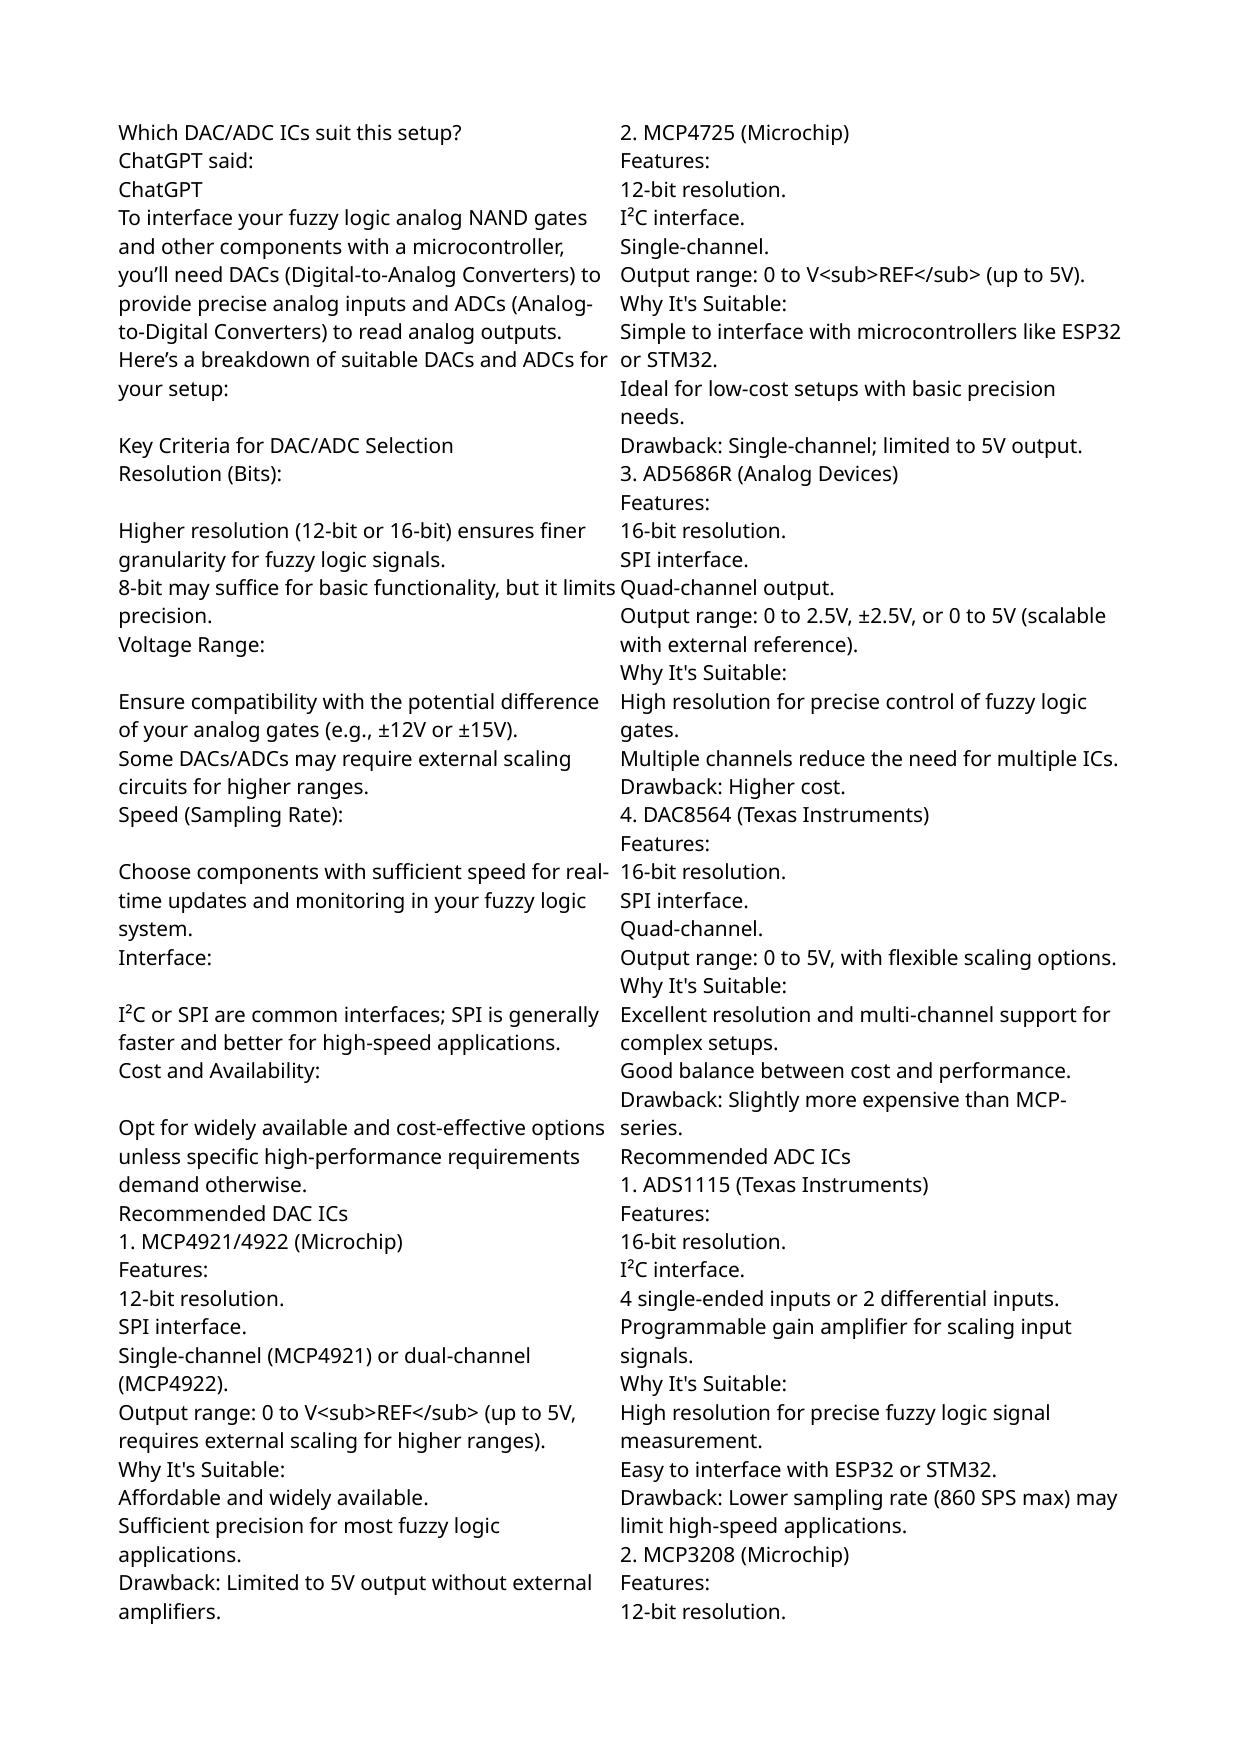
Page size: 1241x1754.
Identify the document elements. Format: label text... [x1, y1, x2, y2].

text Why It's Suitable: [620, 1369, 1122, 1398]
text Output range: 0 to V<sub>REF</sub> (up to 5V, requires external scaling for higher ranges). [118, 1398, 620, 1455]
text Choose components with sufficient speed for real-time updates and monitoring in your fuzzy logic system. [118, 857, 620, 943]
text 12-bit resolution. [620, 175, 1122, 203]
text Opt for widely available and cost-effective options unless specific high-performance requirements demand otherwise. [118, 1113, 620, 1199]
text I²C interface. [620, 203, 1122, 232]
text Recommended ADC ICs [620, 1142, 1122, 1170]
text Good balance between cost and performance. [620, 1057, 1122, 1085]
text Quad-channel output. [620, 573, 1122, 602]
text Features: [620, 1568, 1122, 1597]
text Sufficient precision for most fuzzy logic applications. [118, 1512, 620, 1568]
text 16-bit resolution. [620, 516, 1122, 545]
text Features: [620, 829, 1122, 857]
text 16-bit resolution. [620, 1227, 1122, 1256]
text Features: [620, 488, 1122, 516]
text 2. MCP3208 (Microchip) [620, 1540, 1122, 1568]
text Ideal for low-cost setups with basic precision needs. [620, 374, 1122, 431]
text 1. MCP4921/4922 (Microchip) [118, 1227, 620, 1256]
text To interface your fuzzy logic analog NAND gates and other components with a microcontroller, you’ll need DACs (Digital-to-Analog Converters) to provide precise analog inputs and ADCs (Analog-to-Digital Converters) to read analog outputs. Here’s a breakdown of suitable DACs and ADCs for your setup: [118, 203, 620, 402]
text 3. AD5686R (Analog Devices) [620, 459, 1122, 488]
text Drawback: Higher cost. [620, 772, 1122, 801]
text ChatGPT [118, 175, 620, 203]
text I²C or SPI are common interfaces; SPI is generally faster and better for high-speed applications. [118, 1000, 620, 1057]
text Output range: 0 to V<sub>REF</sub> (up to 5V). [620, 260, 1122, 289]
text 2. MCP4725 (Microchip) [620, 118, 1122, 147]
text Why It's Suitable: [620, 289, 1122, 317]
text Simple to interface with microcontrollers like ESP32 or STM32. [620, 317, 1122, 374]
text Higher resolution (12-bit or 16-bit) ensures finer granularity for fuzzy logic signals. [118, 516, 620, 573]
text Some DACs/ADCs may require external scaling circuits for higher ranges. [118, 744, 620, 801]
text Quad-channel. [620, 914, 1122, 943]
text Interface: [118, 943, 620, 971]
text Why It's Suitable: [118, 1455, 620, 1483]
text Key Criteria for DAC/ADC Selection [118, 431, 620, 459]
text Output range: 0 to 2.5V, ±2.5V, or 0 to 5V (scalable with external reference). [620, 602, 1122, 658]
text 12-bit resolution. [118, 1284, 620, 1312]
text Excellent resolution and multi-channel support for complex setups. [620, 1000, 1122, 1057]
text Programmable gain amplifier for scaling input signals. [620, 1312, 1122, 1369]
text Drawback: Slightly more expensive than MCP-series. [620, 1085, 1122, 1142]
text Speed (Sampling Rate): [118, 801, 620, 829]
text 12-bit resolution. [620, 1597, 1122, 1625]
text SPI interface. [118, 1312, 620, 1341]
text Single-channel (MCP4921) or dual-channel (MCP4922). [118, 1341, 620, 1398]
text Multiple channels reduce the need for multiple ICs. [620, 744, 1122, 772]
text I²C interface. [620, 1256, 1122, 1284]
text Recommended DAC ICs [118, 1199, 620, 1227]
text 4. DAC8564 (Texas Instruments) [620, 801, 1122, 829]
text Features: [620, 1199, 1122, 1227]
text Voltage Range: [118, 630, 620, 658]
text SPI interface. [620, 886, 1122, 914]
text High resolution for precise control of fuzzy logic gates. [620, 687, 1122, 744]
text Drawback: Lower sampling rate (860 SPS max) may limit high-speed applications. [620, 1483, 1122, 1540]
text Cost and Availability: [118, 1057, 620, 1085]
text Drawback: Limited to 5V output without external amplifiers. [118, 1568, 620, 1625]
text Why It's Suitable: [620, 658, 1122, 687]
text ChatGPT said: [118, 147, 620, 175]
text Features: [620, 147, 1122, 175]
text Single-channel. [620, 232, 1122, 260]
text High resolution for precise fuzzy logic signal measurement. [620, 1398, 1122, 1455]
text Easy to interface with ESP32 or STM32. [620, 1455, 1122, 1483]
text 4 single-ended inputs or 2 differential inputs. [620, 1284, 1122, 1312]
text 8-bit may suffice for basic functionality, but it limits precision. [118, 573, 620, 630]
text Features: [118, 1256, 620, 1284]
text SPI interface. [620, 545, 1122, 573]
text Which DAC/ADC ICs suit this setup? [118, 118, 620, 147]
text Ensure compatibility with the potential difference of your analog gates (e.g., ±12V or ±15V). [118, 687, 620, 744]
text Drawback: Single-channel; limited to 5V output. [620, 431, 1122, 459]
text Output range: 0 to 5V, with flexible scaling options. [620, 943, 1122, 971]
text Affordable and widely available. [118, 1483, 620, 1512]
text Why It's Suitable: [620, 971, 1122, 1000]
text 16-bit resolution. [620, 857, 1122, 886]
text Resolution (Bits): [118, 459, 620, 488]
text 1. ADS1115 (Texas Instruments) [620, 1170, 1122, 1199]
